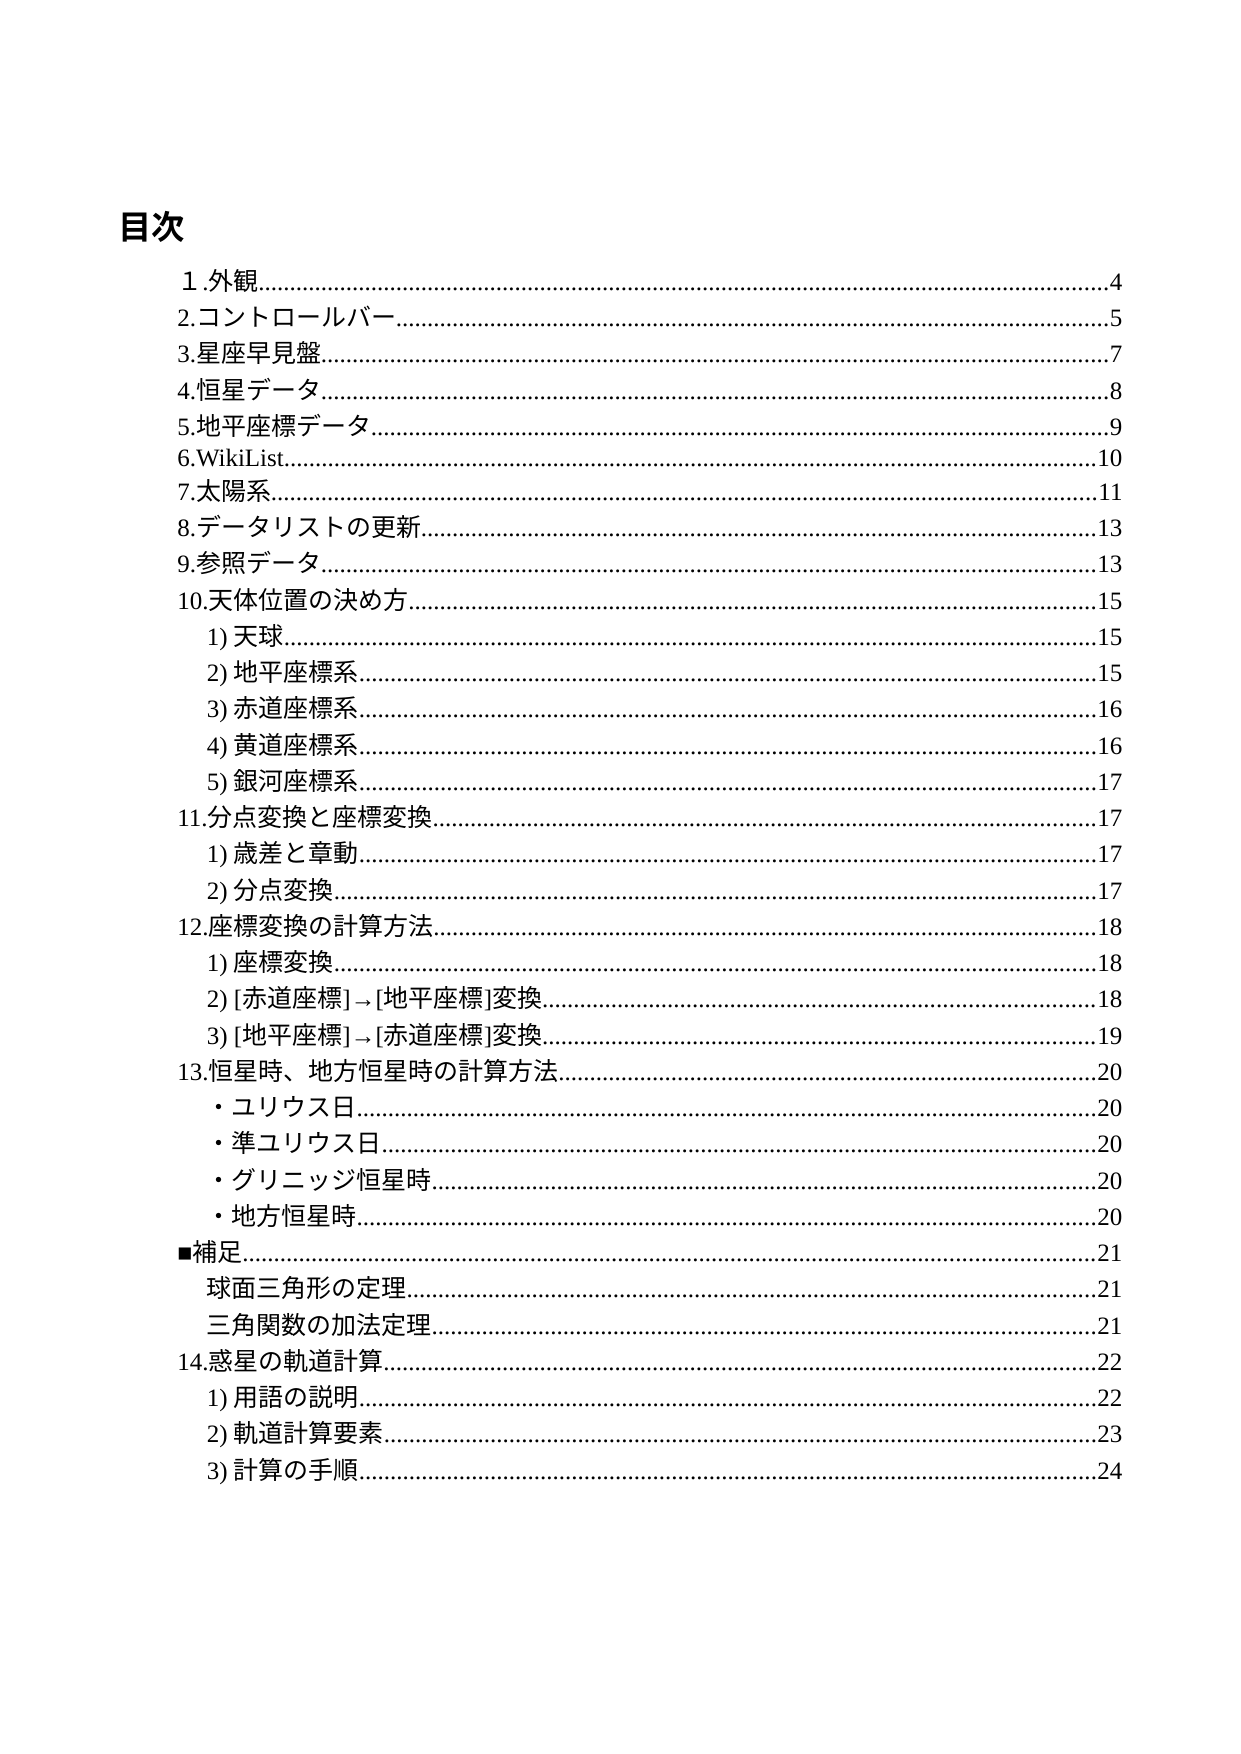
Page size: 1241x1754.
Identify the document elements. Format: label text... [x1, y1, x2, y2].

text 1) 座標変換 18 [207, 943, 1122, 979]
text 14.惑星の軌道計算 22 [177, 1341, 1122, 1378]
text 2) 軌道計算要素 23 [207, 1414, 1122, 1450]
text 3) 赤道座標系 16 [207, 689, 1122, 725]
text ・準ユリウス日 20 [207, 1124, 1122, 1160]
text 10.天体位置の決め方 15 [177, 580, 1122, 616]
text ■補足 21 [177, 1233, 1122, 1269]
text 5.地平座標データ 9 [177, 406, 1122, 443]
text 11.分点変換と座標変換 17 [177, 798, 1122, 834]
text 1) 歳差と章動 17 [207, 834, 1122, 870]
text 5) 銀河座標系 17 [207, 761, 1122, 798]
text 12.座標変換の計算方法 18 [177, 906, 1122, 943]
text 2) [赤道座標]→[地平座標]変換 18 [207, 979, 1122, 1015]
text 1) 用語の説明 22 [207, 1378, 1122, 1414]
subtitle 目次 [118, 201, 1122, 249]
text 球面三角形の定理 21 [207, 1269, 1122, 1305]
text 2) 分点変換 17 [207, 870, 1122, 906]
text 1) 天球 15 [207, 616, 1122, 653]
text 6.WikiList 10 [177, 443, 1122, 471]
text 13.恒星時、地方恒星時の計算方法 20 [177, 1051, 1122, 1088]
text 4.恒星データ 8 [177, 370, 1122, 406]
text 8.データリストの更新 13 [177, 508, 1122, 544]
text 三角関数の加法定理 21 [207, 1305, 1122, 1341]
text ・グリニッジ恒星時 20 [207, 1160, 1122, 1196]
text 7.太陽系 11 [177, 471, 1122, 508]
text ・地方恒星時 20 [207, 1196, 1122, 1233]
text １.外観 4 [177, 261, 1122, 298]
text 3) [地平座標]→[赤道座標]変換 19 [207, 1015, 1122, 1051]
text 2) 地平座標系 15 [207, 653, 1122, 689]
text 2.コントロールバー 5 [177, 298, 1122, 334]
text 4) 黄道座標系 16 [207, 725, 1122, 761]
text 3.星座早見盤 7 [177, 334, 1122, 370]
text ・ユリウス日 20 [207, 1088, 1122, 1124]
text 3) 計算の手順 24 [207, 1450, 1122, 1486]
text 9.参照データ 13 [177, 544, 1122, 580]
